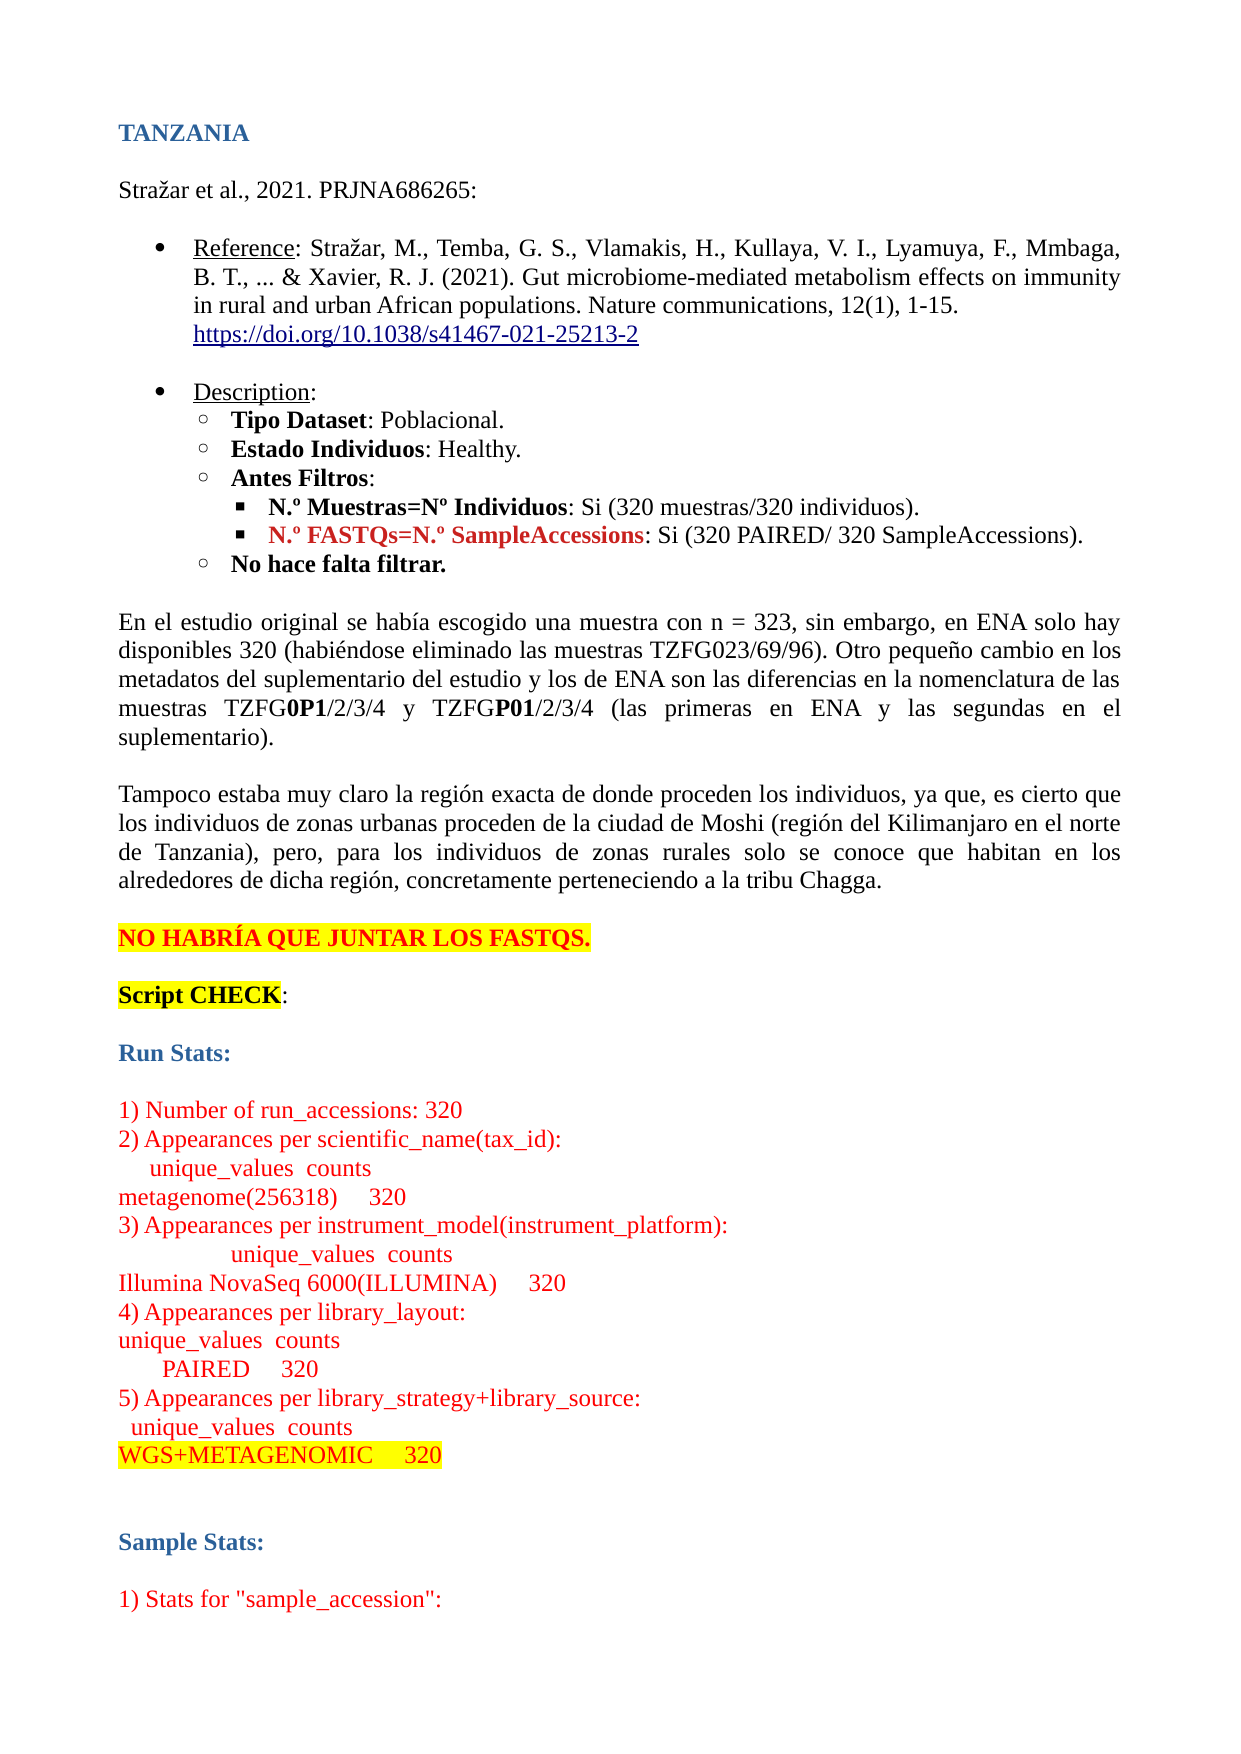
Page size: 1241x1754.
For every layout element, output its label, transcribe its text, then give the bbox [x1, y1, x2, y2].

text Script CHECK: [118, 981, 1122, 1009]
text unique_values counts [118, 1326, 1122, 1354]
list No hace falta filtrar. [193, 549, 1122, 578]
text unique_values counts [118, 1412, 1122, 1441]
list Tipo Dataset: Poblacional. [193, 406, 1122, 434]
list Antes Filtros: [193, 463, 1122, 492]
text Sample Stats: [118, 1527, 1122, 1556]
text 2) Appearances per scientific_name(tax_id): [118, 1124, 1122, 1153]
list N.º FASTQs=N.º SampleAccessions: Si (320 PAIRED/ 320 SampleAccessions). [231, 521, 1122, 549]
list Reference: Stražar, M., Temba, G. S., Vlamakis, H., Kullaya, V. I., Lyamuya, F., Mmbaga, B. T., ... & Xavier, R. J. (2021). Gut microbiome-mediated metabolism effects on immunity in rural and urban African populations. Nature communications, 12(1), 1-15. [156, 233, 1122, 319]
text 3) Appearances per instrument_model(instrument_platform): [118, 1211, 1122, 1239]
text Illumina NovaSeq 6000(ILLUMINA) 320 [118, 1268, 1122, 1297]
text Stražar et al., 2021. PRJNA686265: [118, 176, 1122, 204]
text Run Stats: [118, 1038, 1122, 1067]
list Description: [156, 377, 1122, 406]
text metagenome(256318) 320 [118, 1182, 1122, 1211]
text unique_values counts [118, 1239, 1122, 1268]
text unique_values counts [118, 1153, 1122, 1182]
text TANZANIA [118, 118, 1122, 147]
text En el estudio original se había escogido una muestra con n = 323, sin embargo, en ENA solo hay disponibles 320 (habiéndose eliminado las muestras TZFG023/69/96). Otro pequeño cambio en los metadatos del suplementario del estudio y los de ENA son las diferencias en la nomenclatura de las muestras TZFG0P1/2/3/4 y TZFGP01/2/3/4 (las primeras en ENA y las segundas en el suplementario). [118, 607, 1122, 751]
text 5) Appearances per library_strategy+library_source: [118, 1383, 1122, 1412]
list Estado Individuos: Healthy. [193, 434, 1122, 463]
text 4) Appearances per library_layout: [118, 1297, 1122, 1326]
text WGS+METAGENOMIC 320 [118, 1441, 1122, 1469]
list N.º Muestras=Nº Individuos: Si (320 muestras/320 individuos). [231, 492, 1122, 521]
text NO HABRÍA QUE JUNTAR LOS FASTQS. [118, 923, 1122, 952]
text 1) Number of run_accessions: 320 [118, 1096, 1122, 1124]
text 1) Stats for "sample_accession": [118, 1584, 1122, 1613]
list https://doi.org/10.1038/s41467-021-25213-2 [156, 319, 1122, 348]
text Tampoco estaba muy claro la región exacta de donde proceden los individuos, ya que, es cierto que los individuos de zonas urbanas proceden de la ciudad de Moshi (región del Kilimanjaro en el norte de Tanzania), pero, para los individuos de zonas rurales solo se conoce que habitan en los alrededores de dicha región, concretamente perteneciendo a la tribu Chagga. [118, 779, 1122, 894]
text PAIRED 320 [118, 1354, 1122, 1383]
